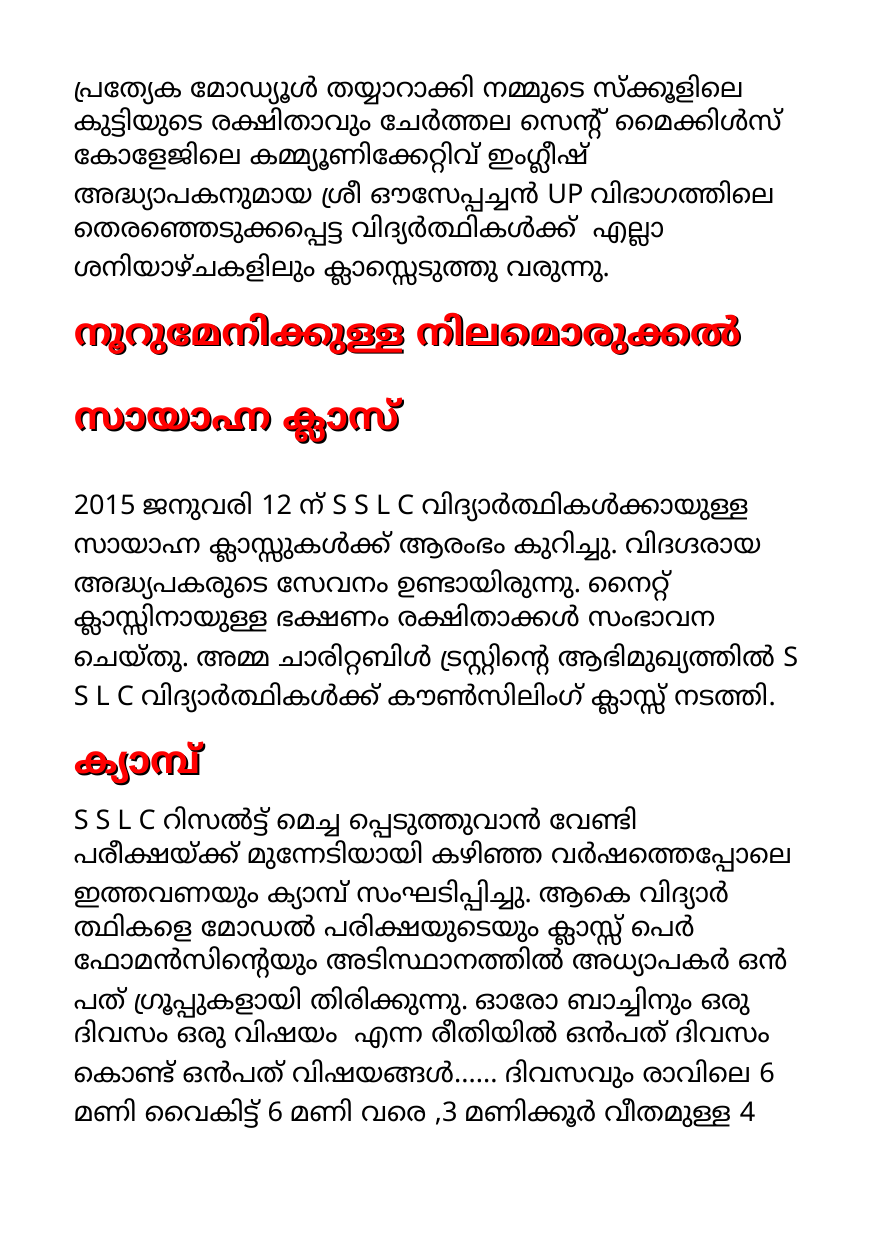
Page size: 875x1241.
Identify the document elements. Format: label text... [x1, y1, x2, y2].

text S S L C റിസല്‍ട്ട് മെച്ച പ്പെടുത്തുവാന്‍ വേണ്ടി പരീക്ഷയ്ക്ക് മുന്നേടിയായി കഴിഞ്ഞ വര്‍ഷത്തെപ്പോലെ ഇത്തവണയും ക്യാമ്പ് സംഘടിപ്പിച്ചു. ആകെ വിദ്യാര്‍ത്ഥികളെ മോഡല്‍ പരിക്ഷയുടെയും ക്ലാസ്സ് പെര്‍ഫോമന്‍സിന്റെയും അടിസ്ഥാനത്തില്‍ അധ്യാപകര്‍ ഒന്‍പത് ഗ്രൂപ്പുകളായി തിരിക്കുന്നു. ഓരോ ബാച്ചിനും ഒരു ദിവസം ഒരു വിഷയം എന്ന രീതിയില്‍ ഒന്‍പത് ദിവസം കൊണ്ട് ഒന്‍പത് വിഷയങ്ങള്‍...... ദിവസവും രാവിലെ 6 മണി വൈകിട്ട് 6 മണി വരെ ,3 മണിക്കൂര്‍ വീതമുള്ള 4 [73, 800, 801, 1132]
subtitle നൂറുമേനിക്കുള്ള നിലമൊരുക്കല്‍ [73, 312, 801, 359]
subtitle ക്യാമ്പ് [73, 741, 801, 788]
subtitle സായാഹ്ന ക്ലാസ് [73, 397, 801, 444]
text 2015 ജനുവരി 12 ന് S S L C വിദ്യാര്‍ത്ഥികള്‍ക്കായുള്ള സായാഹ്ന ക്ലാസ്സുകള്‍ക്ക് ആരംഭം കുറിച്ചു. വിദഗ്ദരായ അദ്ധ്യപകരുടെ സേവനം ഉണ്ടായിരുന്നു. നൈറ്റ് ക്ലാസ്സിനായുള്ള ഭക്ഷണം രക്ഷിതാക്കള്‍ സംഭാവന ചെയ്തു. അമ്മ ചാരിറ്റബിള്‍ ട്രസ്റ്റിന്റെ ആഭിമുഖ്യത്തില്‍ S S L C വിദ്യാര്‍ത്ഥികള്‍ക്ക് കൗണ്‍സിലിംഗ് ക്ലാസ്സ് നടത്തി. [73, 485, 801, 716]
text പ്രത്യേക മോഡ്യൂള്‍ തയ്യാറാക്കി നമ്മുടെ സ്ക്കൂളിലെ കുട്ടിയുടെ രക്ഷിതാവും ചേര്‍ത്തല സെന്റ് മൈക്കിള്‍സ് കോളേജിലെ കമ്മ്യൂണിക്കേറ്റിവ് ഇംഗ്ലീഷ് അദ്ധ്യാപകനുമായ ശ്രീ ഔസേപ്പച്ചന്‍ UP വിഭാഗത്തിലെ തെരഞ്ഞെടുക്കപ്പെട്ട വിദ്യര്‍ത്ഥികള്‍ക്ക് എല്ലാ ശനിയാഴ്ചകളിലും ക്ലാസ്സെടുത്തു വരുന്നു. [73, 73, 801, 287]
